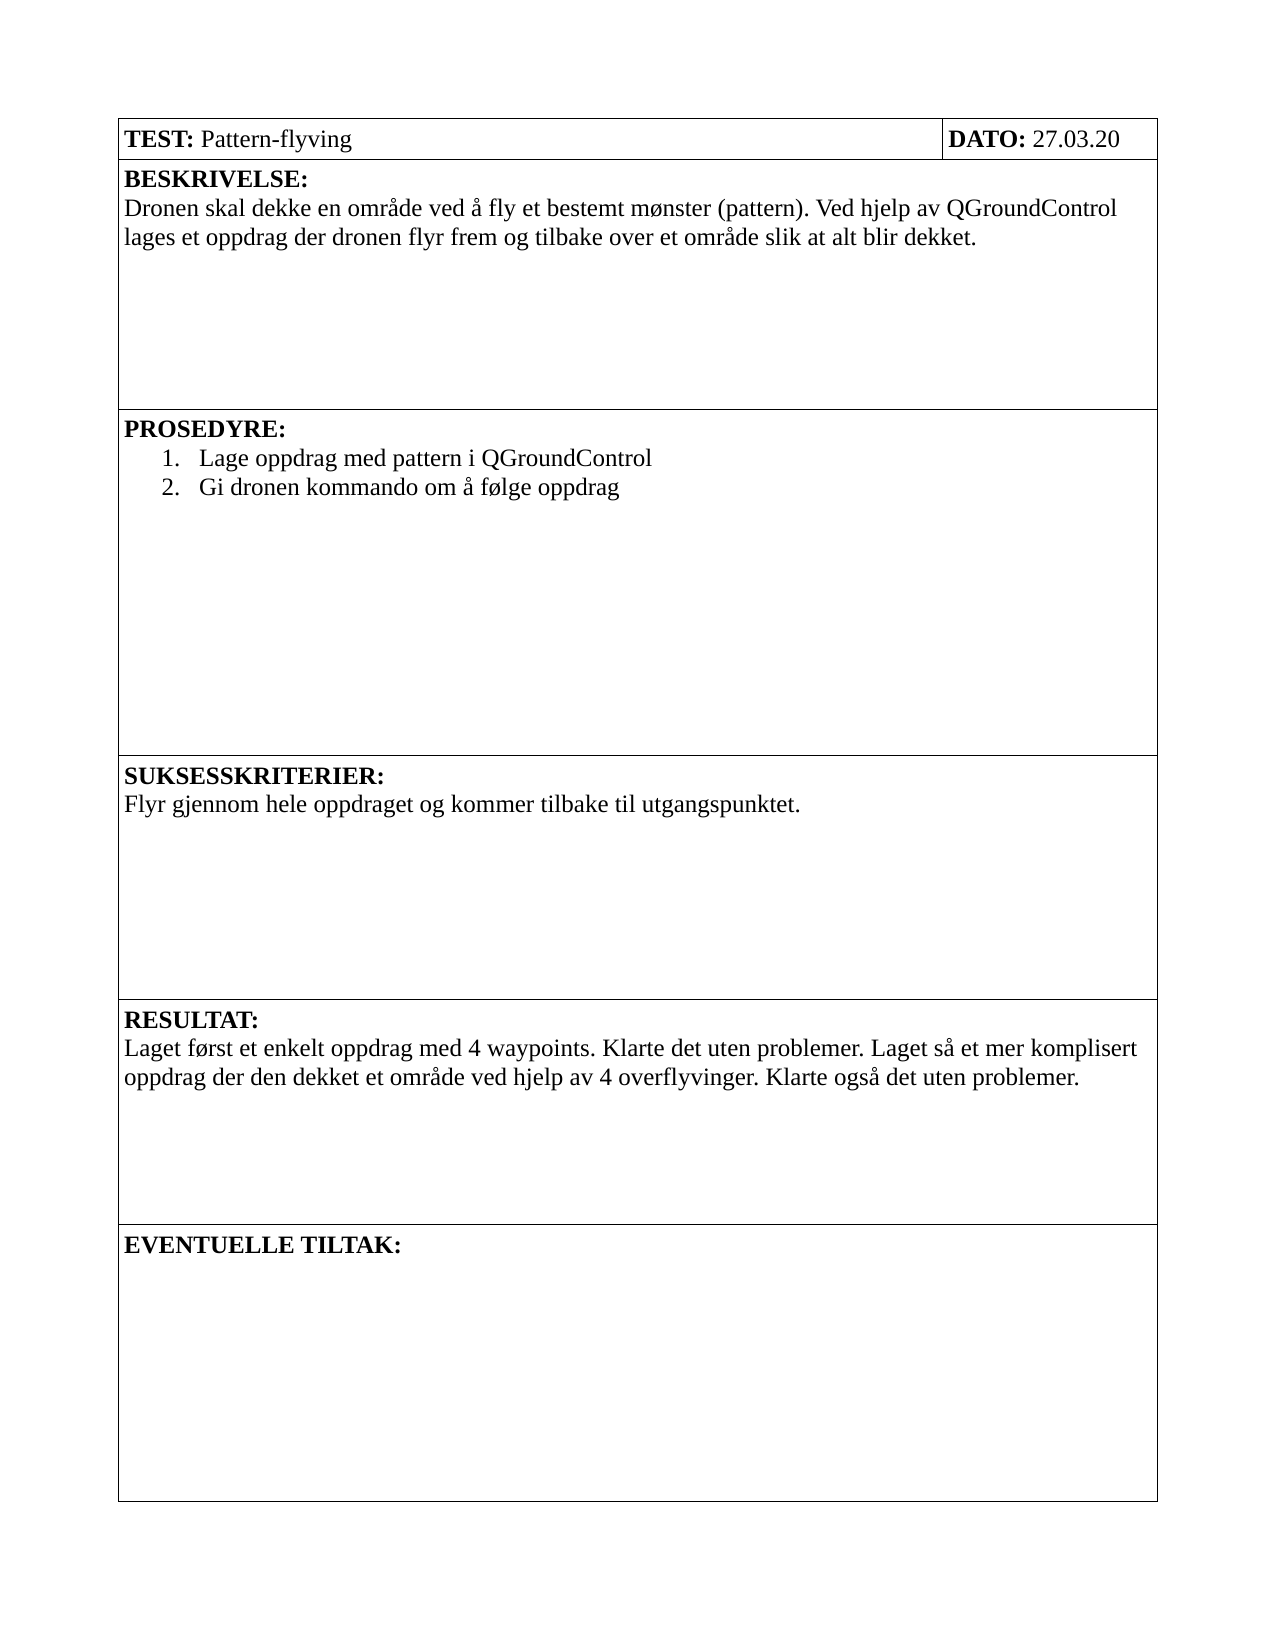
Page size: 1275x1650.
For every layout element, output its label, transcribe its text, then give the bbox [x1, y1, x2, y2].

table_cell RESULTAT: Laget først et enkelt oppdrag med 4 waypoints. Klarte det uten problemer. Laget så et mer komplisert oppdrag der den dekket et område ved hjelp av 4 overflyvinger. Klarte også det uten problemer. [119, 1000, 1157, 1224]
table_cell BESKRIVELSE: Dronen skal dekke en område ved å fly et bestemt mønster (pattern). Ved hjelp av QGroundControl lages et oppdrag der dronen flyr frem og tilbake over et område slik at alt blir dekket. [119, 160, 1157, 409]
table_cell ­EVENTUELLE TILTAK: [119, 1225, 1157, 1501]
table_cell SUKSESSKRITERIER: Flyr gjennom hele oppdraget og kommer tilbake til utgangspunktet. [119, 756, 1157, 999]
table_header TEST: Pattern-flyving [119, 119, 942, 158]
table_cell PROSEDYRE: Lage oppdrag med pattern i QGroundControl Gi dronen kommando om å følge oppdrag [119, 410, 1157, 755]
table_header DATO: 27.03.20 [943, 119, 1157, 158]
